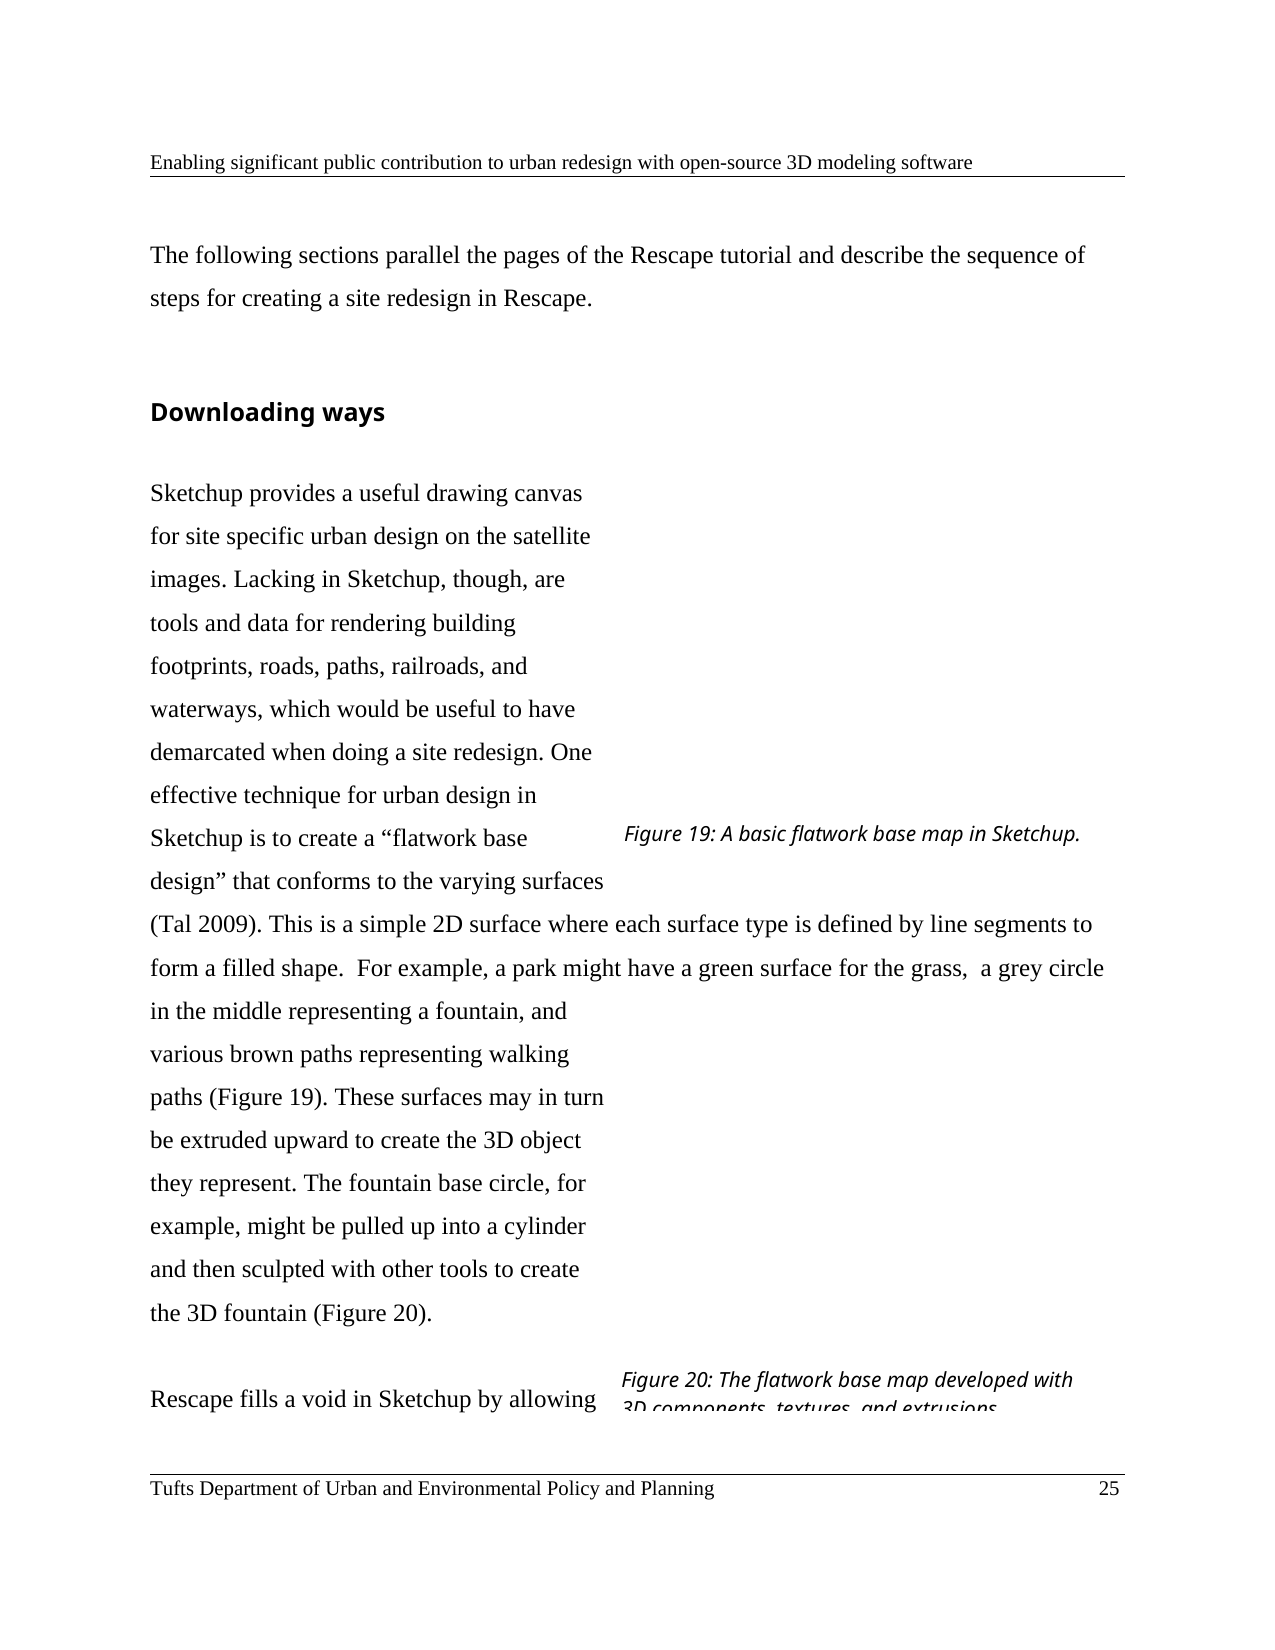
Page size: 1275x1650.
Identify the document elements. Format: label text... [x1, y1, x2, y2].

subtitle Downloading ways [150, 395, 1125, 429]
text Figure 20: The flatwork base map developed with 3D components, textures, and extrusions. [621, 1023, 1105, 1411]
text Sketchup provides a useful drawing canvas for site specific urban design on the satellite images. Lacking in Sketchup, though, are tools and data for rendering building footprints, roads, paths, railroads, and waterways, which would be useful to have demarcated when doing a site redesign. One effective technique for urban design in Sketchup is to create a “flatwork base design” that conforms to the varying surfaces (Tal 2009). This is a simple 2D surface where each surface type is defined by line segments to form a filled shape. For example, a park might have a green surface for the grass, a grey circle in the middle representing a fountain, and various brown paths representing walking paths (Figure 19). These surfaces may in turn be extruded upward to create the 3D object they represent. The fountain base circle, for example, might be pulled up into a cylinder and then sculpted with other tools to create the 3D fountain (Figure 20). [150, 478, 1125, 1326]
text Rescape fills a void in Sketchup by allowing the user to download way data from OpenStreetMap. The software parses the OpenStreetMap data and draws 2D surfaces representing any type of way. If the way data includes a width, Rescape draws a path with the given width and otherwise defaults to preconfigured values (Figure 21). Neighborhood roads, for instance, might default to fifty feet, while major arterials might default to something wider (more sophisticated defaults are needed for internationalization.) Rescape downloads ways only for the area represented by the satellite images that the user has downloaded. It creates a continuous surface for each way type but does not attempt to join discrete way types, such as walking paths and roads, into a single surface. This is partially due to the potential overlap of road and path data, complicating the proper merger of paths on a single 2D surface. [150, 1384, 1125, 1413]
text The following sections parallel the pages of the Rescape tutorial and describe the sequence of steps for creating a site redesign in Rescape. [150, 240, 1125, 312]
text Figure 19: A basic flatwork base map in Sketchup. [624, 473, 1108, 848]
